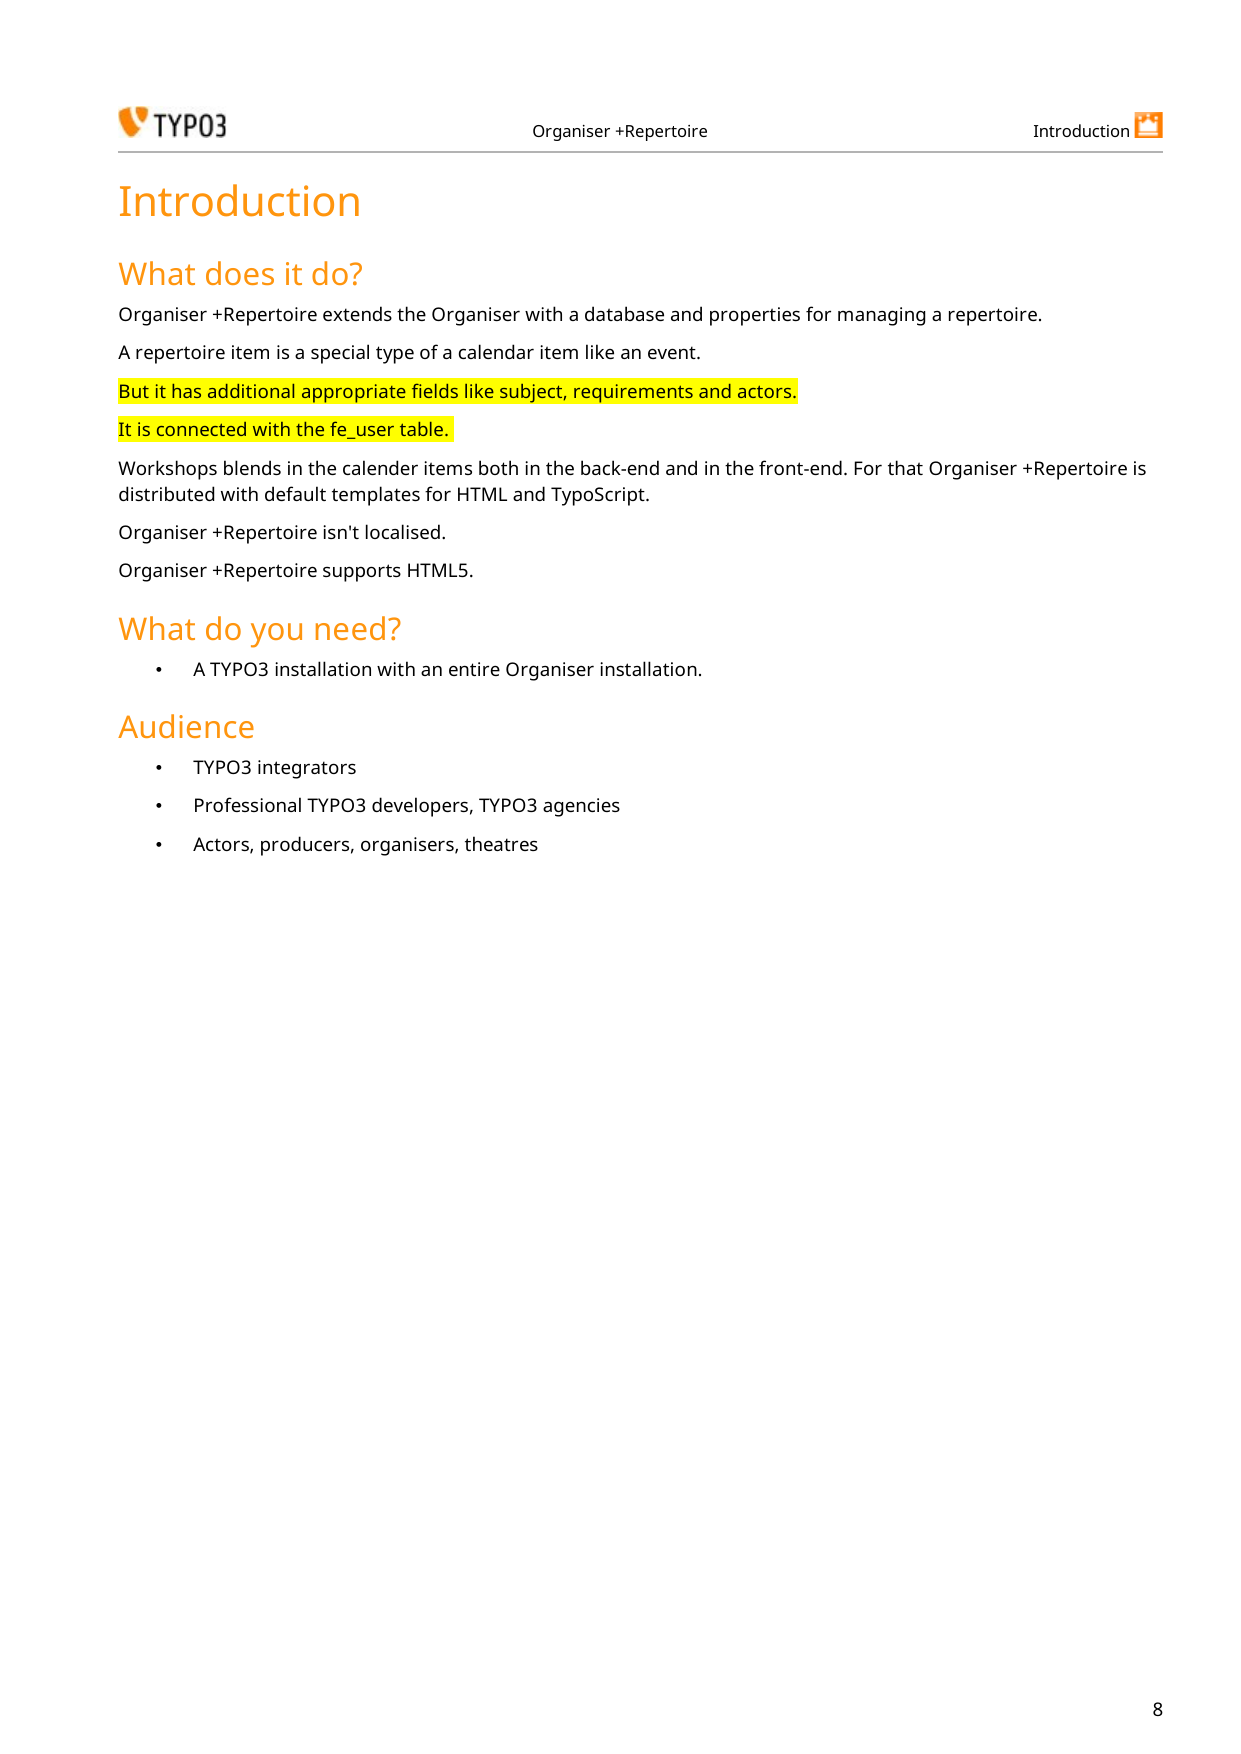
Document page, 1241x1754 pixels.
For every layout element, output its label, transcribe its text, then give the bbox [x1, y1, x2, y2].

subtitle What do you need? [118, 607, 1163, 649]
list TYPO3 integrators [156, 754, 1163, 780]
subtitle Introduction [118, 172, 1163, 229]
picture [118, 106, 227, 138]
text A repertoire item is a special type of a calendar item like an event. [118, 339, 1163, 365]
text Organiser +Repertoire isn't localised. [118, 519, 1163, 545]
subtitle Audience [118, 705, 1163, 748]
text Workshops blends in the calender items both in the back-end and in the front-end. For that Organiser +Repertoire is distributed with default templates for HTML and TypoScript. [118, 454, 1163, 507]
picture [1134, 112, 1163, 138]
text It is connected with the fe_user table. [118, 416, 1163, 442]
list Actors, producers, organisers, theatres [156, 831, 1163, 857]
subtitle What does it do? [118, 252, 1163, 295]
text Organiser +Repertoire supports HTML5. [118, 557, 1163, 583]
text Organiser +Repertoire extends the Organiser with a database and properties for managing a repertoire. [118, 301, 1163, 327]
list A TYPO3 installation with an entire Organiser installation. [156, 656, 1163, 682]
text But it has additional appropriate fields like subject, requirements and actors. [118, 378, 1163, 404]
list Professional TYPO3 developers, TYPO3 agencies [156, 792, 1163, 818]
